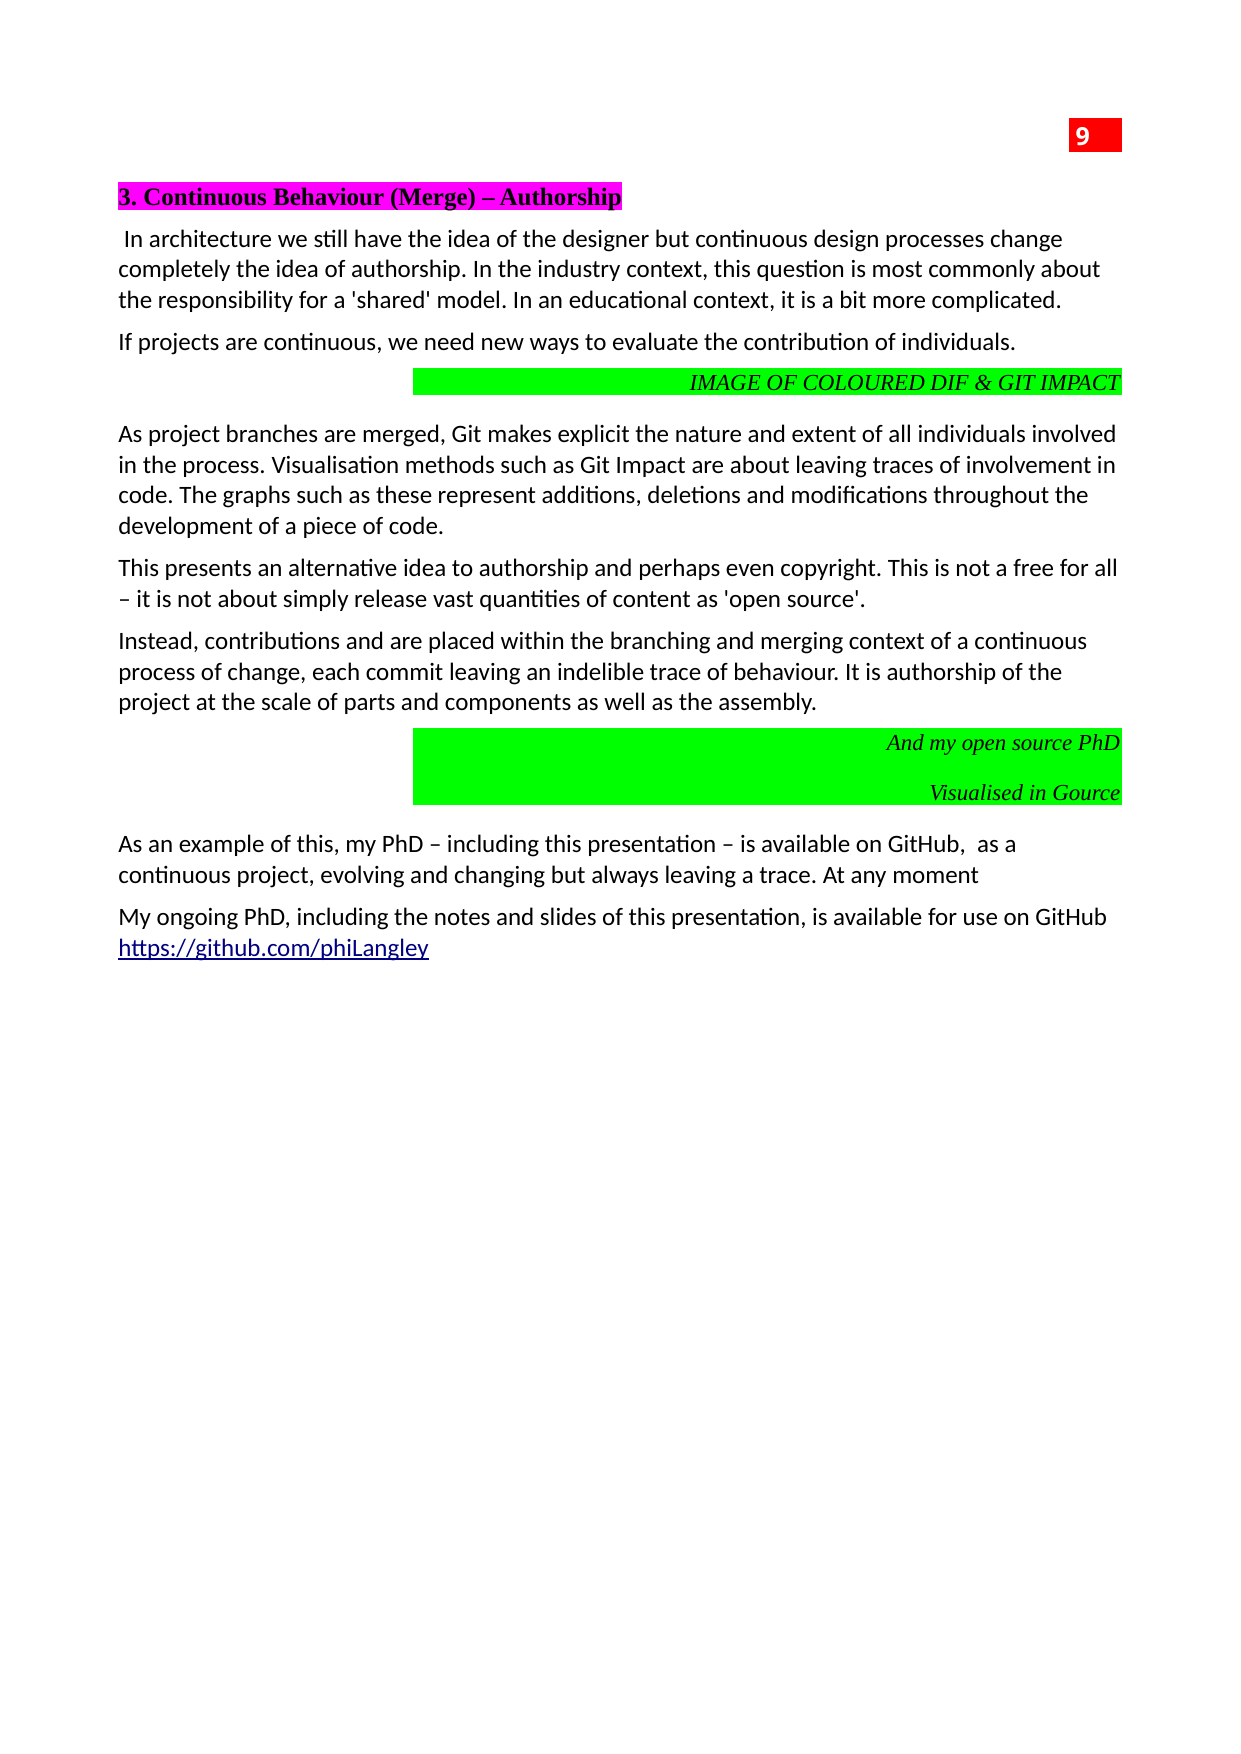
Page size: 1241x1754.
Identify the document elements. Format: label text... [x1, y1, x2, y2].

text Visualised in Gource [413, 778, 1122, 805]
text 3. Continuous Behaviour (Merge) – Authorship [118, 182, 1122, 210]
text Instead, contributions and are placed within the branching and merging context of a continuous process of change, each commit leaving an indelible trace of behaviour. It is authorship of the project at the scale of parts and components as well as the assembly. [118, 625, 1122, 717]
text As an example of this, my PhD – including this presentation – is available on GitHub, as a continuous project, evolving and changing but always leaving a trace. At any moment [118, 828, 1122, 889]
text If projects are continuous, we need new ways to evaluate the contribution of individuals. [118, 326, 1122, 357]
text My ongoing PhD, including the notes and slides of this presentation, is available for use on GitHub https://github.com/phiLangley [118, 901, 1122, 962]
text IMAGE OF COLOURED DIF & GIT IMPACT [413, 368, 1122, 395]
text In architecture we still have the idea of the designer but continuous design processes change completely the idea of authorship. In the industry context, this question is most commonly about the responsibility for a 'shared' model. In an educational context, it is a bit more complicated. [118, 223, 1122, 314]
text And my open source PhD [413, 728, 1122, 755]
text As project branches are merged, Git makes explicit the nature and extent of all individuals involved in the process. Visualisation methods such as Git Impact are about leaving traces of involvement in code. The graphs such as these represent additions, deletions and modifications throughout the development of a piece of code. [118, 418, 1122, 541]
text This presents an alternative idea to authorship and perhaps even copyright. This is not a free for all – it is not about simply release vast quantities of content as 'open source'. [118, 552, 1122, 613]
